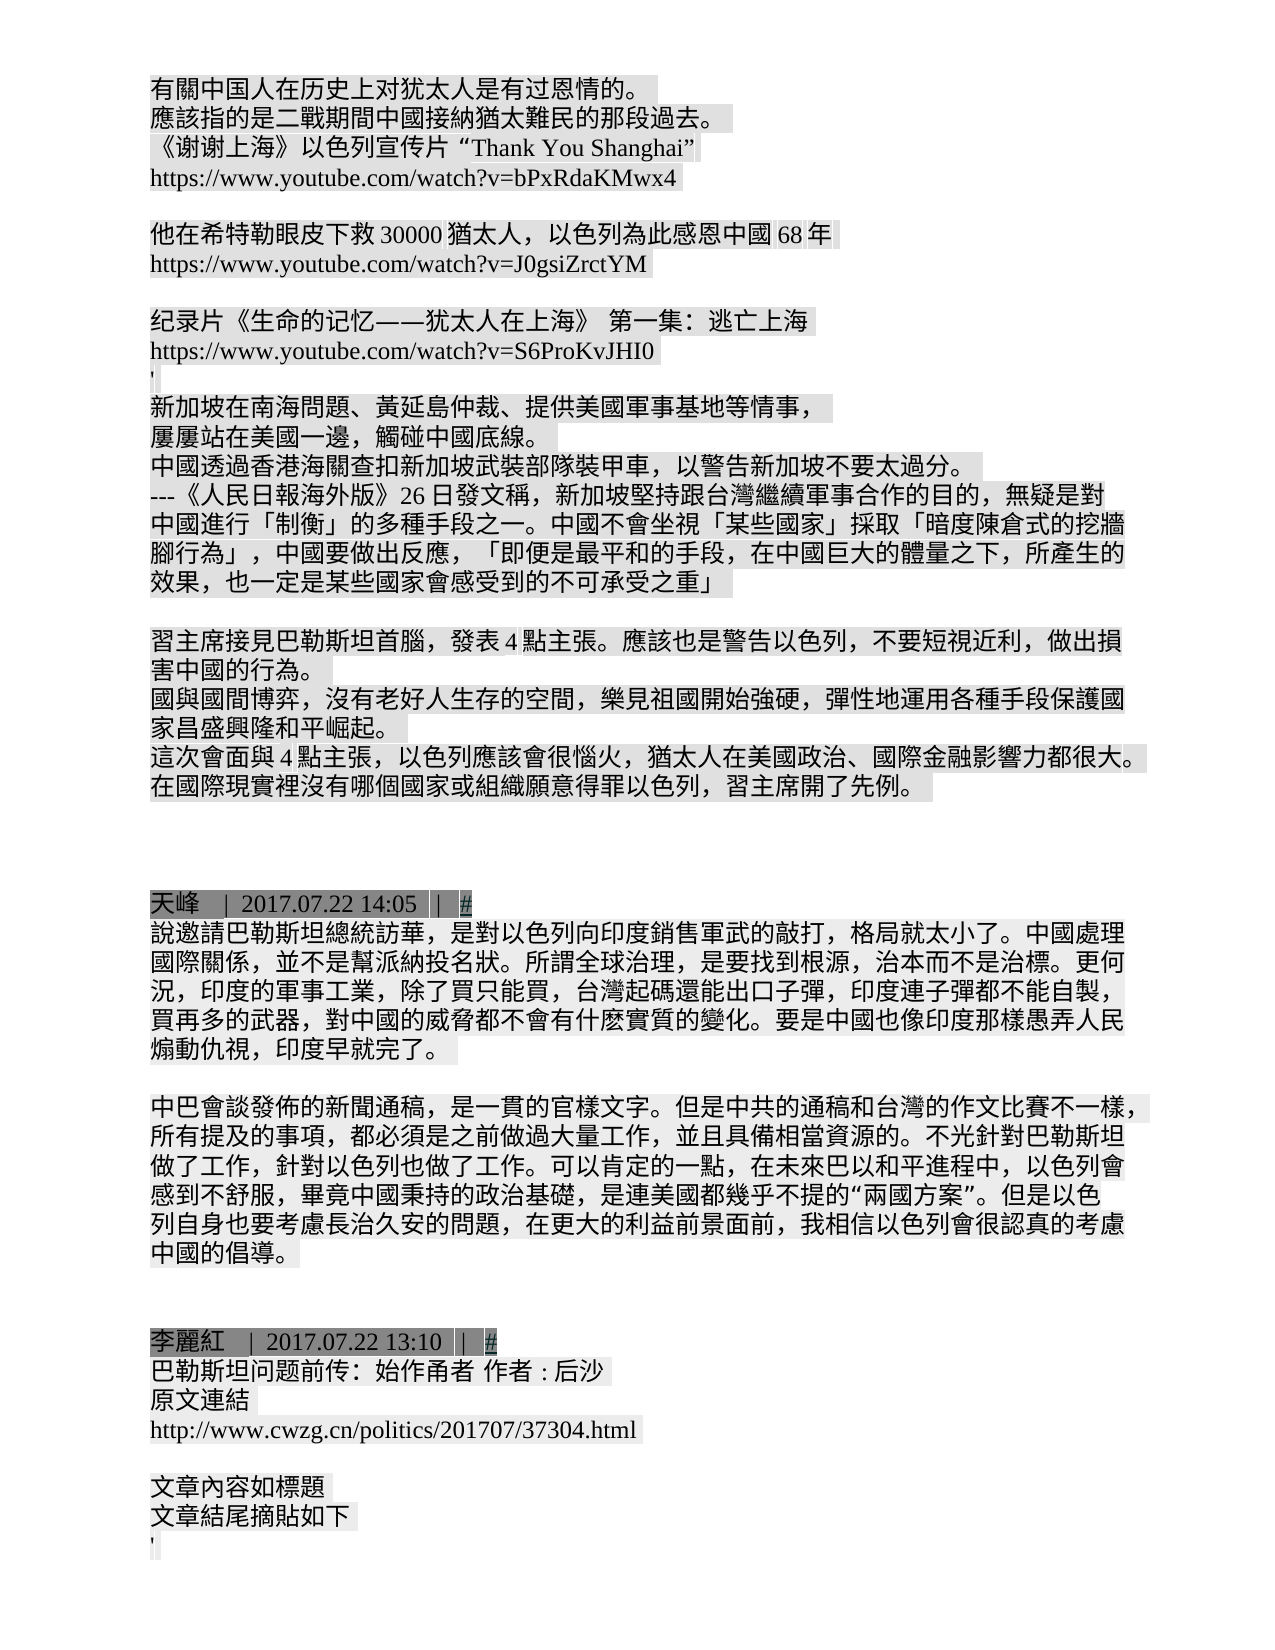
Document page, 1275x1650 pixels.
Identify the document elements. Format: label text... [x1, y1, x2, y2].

text 巴勒斯坦问题前传：始作甬者 作者 : 后沙 原文連結 http://www.cwzg.cn/politics/201707/37304.html 文章內容如標題 文章結尾摘貼如下 ' 1967年阿以战争之后，以色列地盘大大扩张，完全占据了主动权。巴勒斯坦人的地盘就那点绿色。到今天为止这里产生了多少难民?发生了多少惨案?罄竹难书。 中国四点主张是解决巴勒斯坦问题的良方，对以色列也没有什么不公平。 也奉劝以色列人不要图小利而忘大义，卖给印度一些专门针对中国的实用武器，真的划算? 精明的犹太人应当不能只算经济帐，因为还有重要的政治帐。更何况中国人在历史上对犹太人是有过恩情的。 [150, 1357, 1125, 1560]
text 更正，作者是後沙月光 有關中国人在历史上对犹太人是有过恩情的。 應該指的是二戰期間中國接納猶太難民的那段過去。 《谢谢上海》以色列宣传片 “Thank You Shanghai” https://www.youtube.com/watch?v=bPxRdaKMwx4 他在希特勒眼皮下救30000猶太人，以色列為此感恩中國68年 https://www.youtube.com/watch?v=J0gsiZrctYM 纪录片《生命的记忆——犹太人在上海》 第一集：逃亡上海 https://www.youtube.com/watch?v=S6ProKvJHI0 ' 新加坡在南海問題、黃延島仲裁、提供美國軍事基地等情事， 屢屢站在美國一邊，觸碰中國底線。 中國透過香港海關查扣新加坡武裝部隊裝甲車，以警告新加坡不要太過分。 ---《人民日報海外版》26日發文稱，新加坡堅持跟台灣繼續軍事合作的目的，無疑是對中國進行「制衡」的多種手段之一。中國不會坐視「某些國家」採取「暗度陳倉式的挖牆腳行為」，中國要做出反應，「即便是最平和的手段，在中國巨大的體量之下，所產生的效果，也一定是某些國家會感受到的不可承受之重」 習主席接見巴勒斯坦首腦，發表4點主張。應該也是警告以色列，不要短視近利，做出損害中國的行為。 國與國間博弈，沒有老好人生存的空間，樂見祖國開始強硬，彈性地運用各種手段保護國家昌盛興隆和平崛起。 這次會面與4點主張，以色列應該會很惱火，猶太人在美國政治、國際金融影響力都很大。在國際現實裡沒有哪個國家或組織願意得罪以色列，習主席開了先例。 [150, 75, 1125, 864]
text 李麗紅 | 2017.07.22 13:10 | # [150, 1327, 1125, 1357]
text 說邀請巴勒斯坦總統訪華，是對以色列向印度銷售軍武的敲打，格局就太小了。中國處理國際關係，並不是幫派納投名狀。所謂全球治理，是要找到根源，治本而不是治標。更何況，印度的軍事工業，除了買只能買，台灣起碼還能出口子彈，印度連子彈都不能自製，買再多的武器，對中國的威脅都不會有什麽實質的變化。要是中國也像印度那樣愚弄人民煽動仇視，印度早就完了。 中巴會談發佈的新聞通稿，是一貫的官樣文字。但是中共的通稿和台灣的作文比賽不一樣，所有提及的事項，都必須是之前做過大量工作，並且具備相當資源的。不光針對巴勒斯坦做了工作，針對以色列也做了工作。可以肯定的一點，在未來巴以和平進程中，以色列會感到不舒服，畢竟中國秉持的政治基礎，是連美國都幾乎不提的“兩國方案”。但是以色列自身也要考慮長治久安的問題，在更大的利益前景面前，我相信以色列會很認真的考慮中國的倡導。 [150, 919, 1125, 1268]
text 天峰 | 2017.07.22 14:05 | # [150, 889, 1125, 919]
